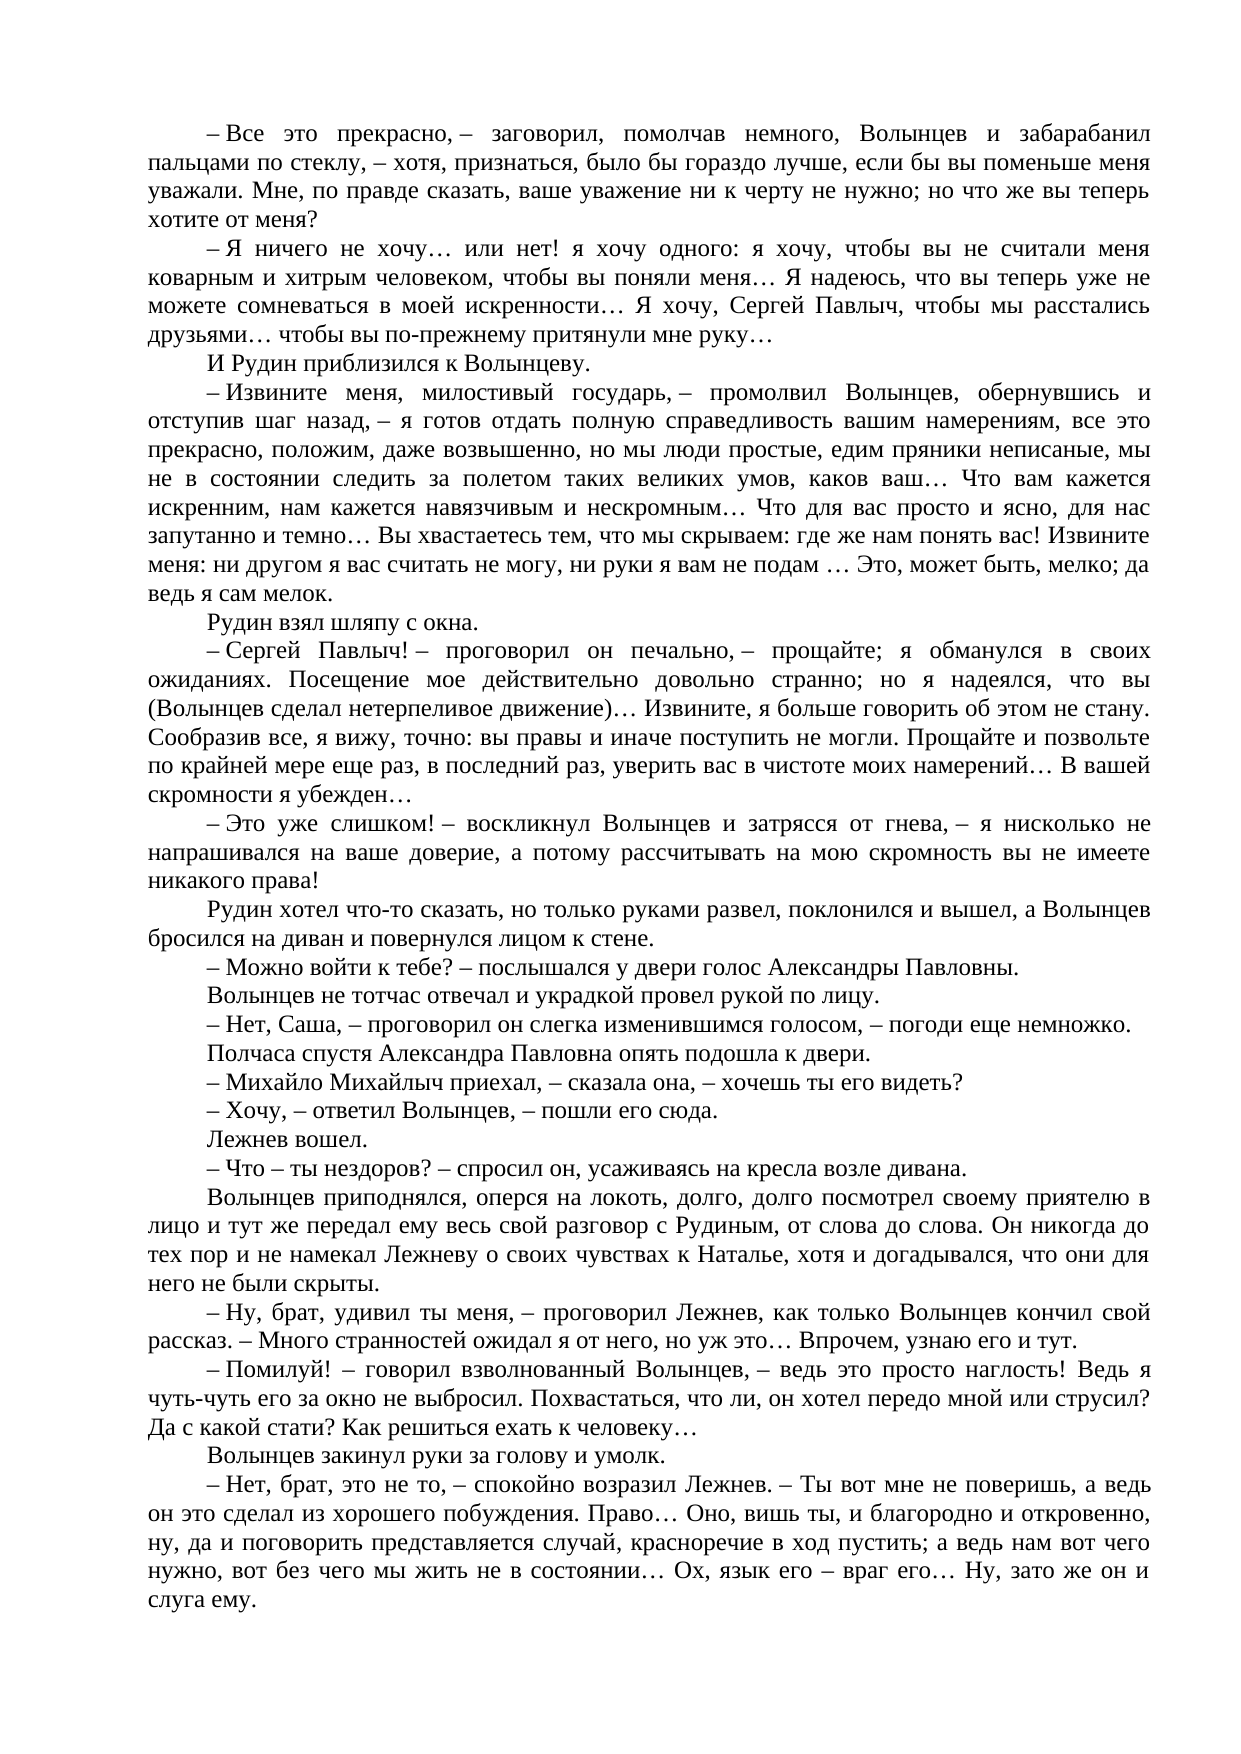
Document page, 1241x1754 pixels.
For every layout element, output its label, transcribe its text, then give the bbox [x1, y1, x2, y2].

text – Это уже слишком! – воскликнул Волынцев и затрясся от гнева, – я нисколько не напрашивался на ваше доверие, а потому рассчитывать на мою скромность вы не имеете никакого права! [148, 808, 1152, 894]
text Рудин хотел что-то сказать, но только руками развел, поклонился и вышел, а Волынцев бросился на диван и повернулся лицом к стене. [148, 894, 1152, 952]
text – Извините меня, милостивый государь, – промолвил Волынцев, обернувшись и отступив шаг назад, – я готов отдать полную справедливость вашим намерениям, все это прекрасно, положим, даже возвышенно, но мы люди простые, едим пряники неписаные, мы не в состоянии следить за полетом таких великих умов, каков ваш… Что вам кажется искренним, нам кажется навязчивым и нескромным… Что для вас просто и ясно, для нас запутанно и темно… Вы хвастаетесь тем, что мы скрываем: где же нам понять вас! Извините меня: ни другом я вас считать не могу, ни руки я вам не подам … Это, может быть, мелко; да ведь я сам мелок. [148, 377, 1152, 607]
text Рудин взял шляпу с окна. [148, 607, 1152, 636]
text И Рудин приблизился к Волынцеву. [148, 348, 1152, 377]
text – Нет, брат, это не то, – спокойно возразил Лежнев. – Ты вот мне не поверишь, а ведь он это сделал из хорошего побуждения. Право… Оно, вишь ты, и благородно и откровенно, ну, да и поговорить представляется случай, красноречие в ход пустить; а ведь нам вот чего нужно, вот без чего мы жить не в состоянии… Ох, язык его – враг его… Ну, зато же он и слуга ему. [148, 1469, 1152, 1613]
text Лежнев вошел. [148, 1124, 1152, 1153]
text – Михайло Михайлыч приехал, – сказала она, – хочешь ты его видеть? [148, 1067, 1152, 1096]
text – Все это прекрасно, – заговорил, помолчав немного, Волынцев и забарабанил пальцами по стеклу, – хотя, признаться, было бы гораздо лучше, если бы вы поменьше меня уважали. Мне, по правде сказать, ваше уважение ни к черту не нужно; но что же вы теперь хотите от меня? [148, 118, 1152, 233]
text – Нет, Саша, – проговорил он слегка изменившимся голосом, – погоди еще немножко. [148, 1009, 1152, 1038]
text – Я ничего не хочу… или нет! я хочу одного: я хочу, чтобы вы не считали меня коварным и хитрым человеком, чтобы вы поняли меня… Я надеюсь, что вы теперь уже не можете сомневаться в моей искренности… Я хочу, Сергей Павлыч, чтобы мы расстались друзьями… чтобы вы по-прежнему притянули мне руку… [148, 233, 1152, 348]
text Волынцев закинул руки за голову и умолк. [148, 1441, 1152, 1469]
text – Помилуй! – говорил взволнованный Волынцев, – ведь это просто наглость! Ведь я чуть-чуть его за окно не выбросил. Похвастаться, что ли, он хотел передо мной или струсил? Да с какой стати? Как решиться ехать к человеку… [148, 1354, 1152, 1441]
text – Сергей Павлыч! – проговорил он печально, – прощайте; я обманулся в своих ожиданиях. Посещение мое действительно довольно странно; но я надеялся, что вы (Волынцев сделал нетерпеливое движение)… Извините, я больше говорить об этом не стану. Сообразив все, я вижу, точно: вы правы и иначе поступить не могли. Прощайте и позвольте по крайней мере еще раз, в последний раз, уверить вас в чистоте моих намерений… В вашей скромности я убежден… [148, 636, 1152, 808]
text Волынцев не тотчас отвечал и украдкой провел рукой по лицу. [148, 981, 1152, 1009]
text – Ну, брат, удивил ты меня, – проговорил Лежнев, как только Волынцев кончил свой рассказ. – Много странностей ожидал я от него, но уж это… Впрочем, узнаю его и тут. [148, 1297, 1152, 1354]
text Волынцев приподнялся, оперся на локоть, долго, долго посмотрел своему приятелю в лицо и тут же передал ему весь свой разговор с Рудиным, от слова до слова. Он никогда до тех пор и не намекал Лежневу о своих чувствах к Наталье, хотя и догадывался, что они для него не были скрыты. [148, 1182, 1152, 1297]
text Полчаса спустя Александра Павловна опять подошла к двери. [148, 1038, 1152, 1067]
text – Что – ты нездоров? – спросил он, усаживаясь на кресла возле дивана. [148, 1153, 1152, 1182]
text – Можно войти к тебе? – послышался у двери голос Александры Павловны. [148, 952, 1152, 981]
text – Хочу, – ответил Волынцев, – пошли его сюда. [148, 1096, 1152, 1124]
